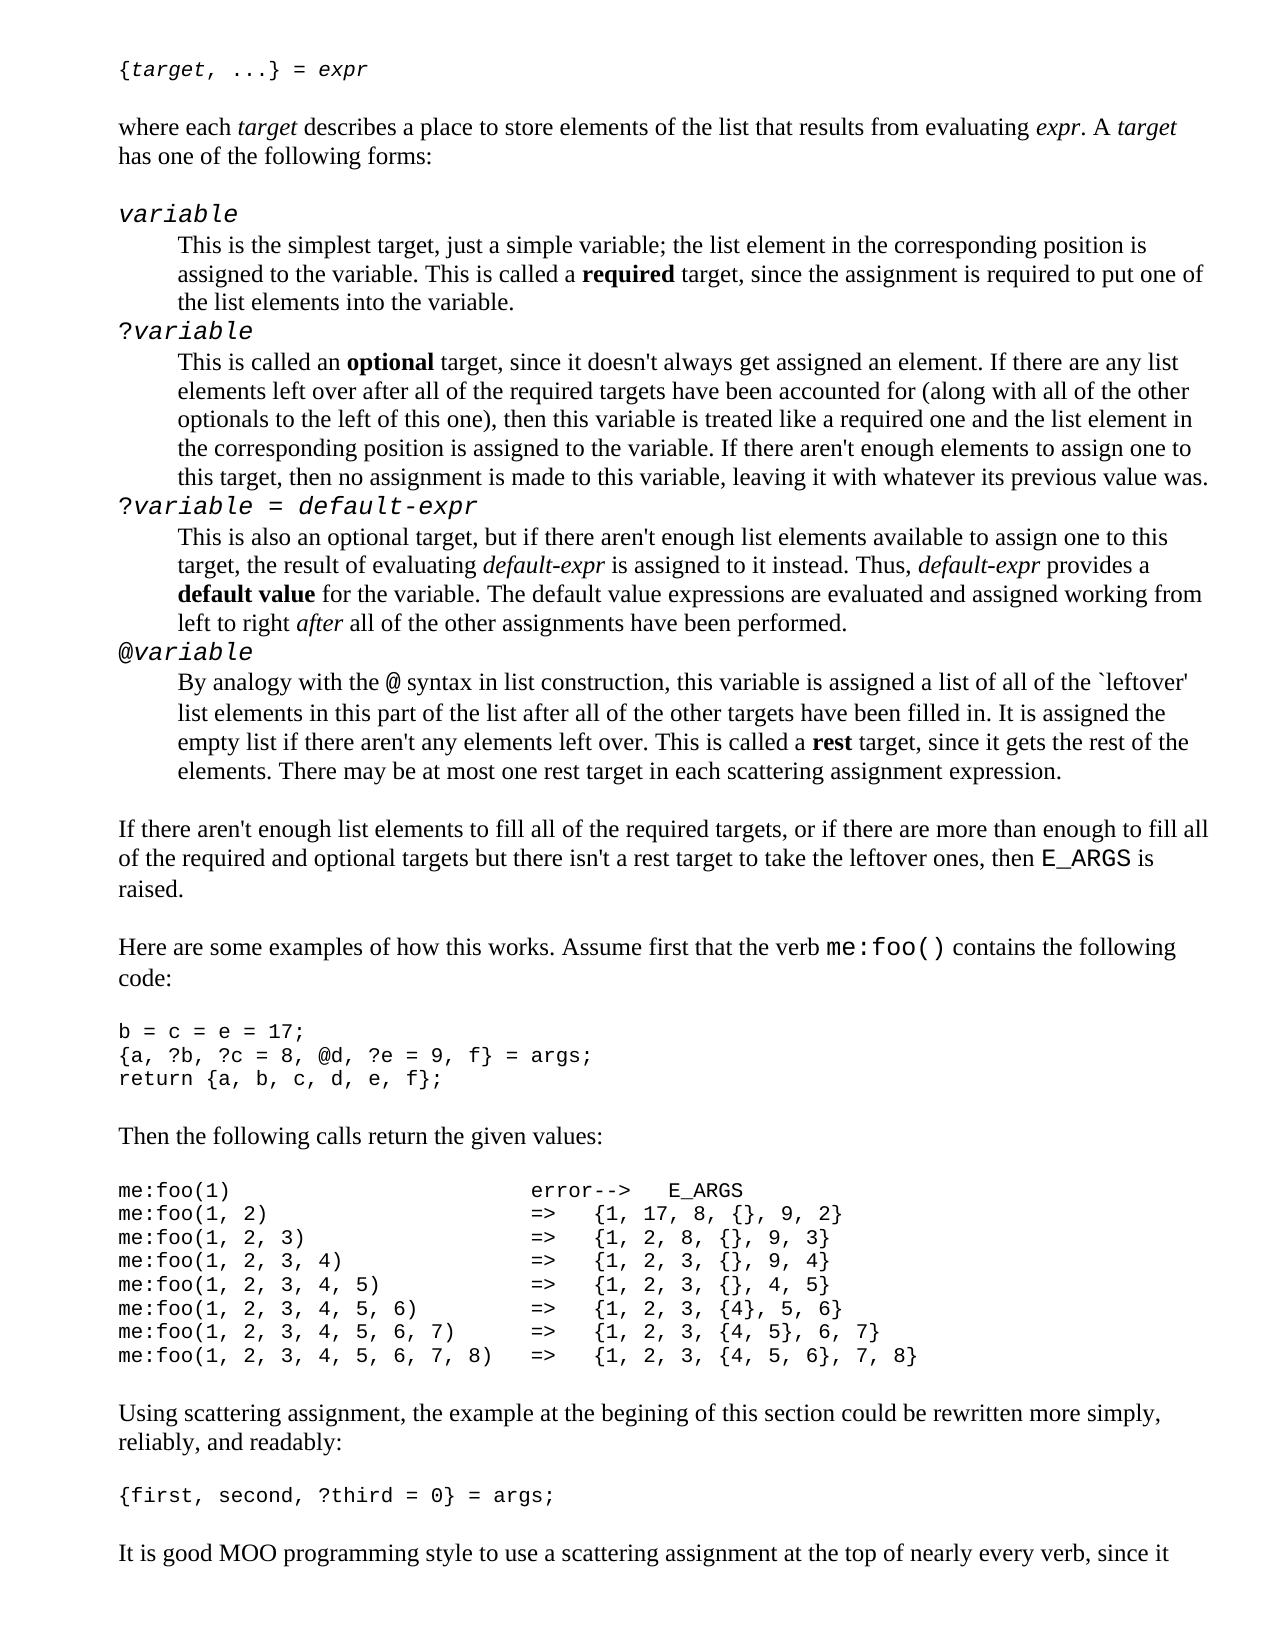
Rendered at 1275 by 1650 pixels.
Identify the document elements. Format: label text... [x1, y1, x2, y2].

text me:foo(1) error--> E_ARGS [118, 1179, 1216, 1203]
text Then the following calls return the given values: [118, 1121, 1216, 1150]
text Here are some examples of how this works. Assume first that the verb me:foo() contains the following code: [118, 932, 1216, 991]
text b = c = e = 17; [118, 1021, 1216, 1044]
text me:foo(1, 2, 3) => {1, 2, 8, {}, 9, 3} [118, 1227, 1216, 1251]
text {target, ...} = expr [118, 59, 1216, 83]
subtitle ?variable [118, 316, 1216, 347]
text me:foo(1, 2, 3, 4, 5, 6, 7, 8) => {1, 2, 3, {4, 5, 6}, 7, 8} [118, 1345, 1216, 1369]
text It is good MOO programming style to use a scattering assignment at the top of nearly every verb, since it [118, 1538, 1216, 1567]
subtitle ?variable = default-expr [118, 491, 1216, 522]
subtitle @variable [118, 637, 1216, 667]
list By analogy with the @ syntax in list construction, this variable is assigned a list of all of the `leftover' list elements in this part of the list after all of the other targets have been filled in. It is assigned the empty list if there aren't any elements left over. This is called a rest target, since it gets the rest of the elements. There may be at most one rest target in each scattering assignment expression. [177, 667, 1216, 784]
text me:foo(1, 2, 3, 4, 5) => {1, 2, 3, {}, 4, 5} [118, 1274, 1216, 1298]
text If there aren't enough list elements to fill all of the required targets, or if there are more than enough to fill all of the required and optional targets but there isn't a rest target to take the leftover ones, then E_ARGS is raised. [118, 814, 1216, 902]
text me:foo(1, 2, 3, 4, 5, 6) => {1, 2, 3, {4}, 5, 6} [118, 1298, 1216, 1321]
subtitle variable [118, 199, 1216, 230]
text return {a, b, c, d, e, f}; [118, 1068, 1216, 1092]
text Using scattering assignment, the example at the begining of this section could be rewritten more simply, reliably, and readably: [118, 1398, 1216, 1456]
text me:foo(1, 2) => {1, 17, 8, {}, 9, 2} [118, 1203, 1216, 1227]
text {first, second, ?third = 0} = args; [118, 1485, 1216, 1509]
text {a, ?b, ?c = 8, @d, ?e = 9, f} = args; [118, 1044, 1216, 1068]
text me:foo(1, 2, 3, 4, 5, 6, 7) => {1, 2, 3, {4, 5}, 6, 7} [118, 1321, 1216, 1345]
list This is called an optional target, since it doesn't always get assigned an element. If there are any list elements left over after all of the required targets have been accounted for (along with all of the other optionals to the left of this one), then this variable is treated like a required one and the list element in the corresponding position is assigned to the variable. If there aren't enough elements to assign one to this target, then no assignment is made to this variable, leaving it with whatever its previous value was. [177, 347, 1216, 491]
text me:foo(1, 2, 3, 4) => {1, 2, 3, {}, 9, 4} [118, 1251, 1216, 1274]
list This is also an optional target, but if there aren't enough list elements available to assign one to this target, the result of evaluating default-expr is assigned to it instead. Thus, default-expr provides a default value for the variable. The default value expressions are evaluated and assigned working from left to right after all of the other assignments have been performed. [177, 522, 1216, 637]
list This is the simplest target, just a simple variable; the list element in the corresponding position is assigned to the variable. This is called a required target, since the assignment is required to put one of the list elements into the variable. [177, 230, 1216, 316]
text where each target describes a place to store elements of the list that results from evaluating expr. A target has one of the following forms: [118, 112, 1216, 170]
